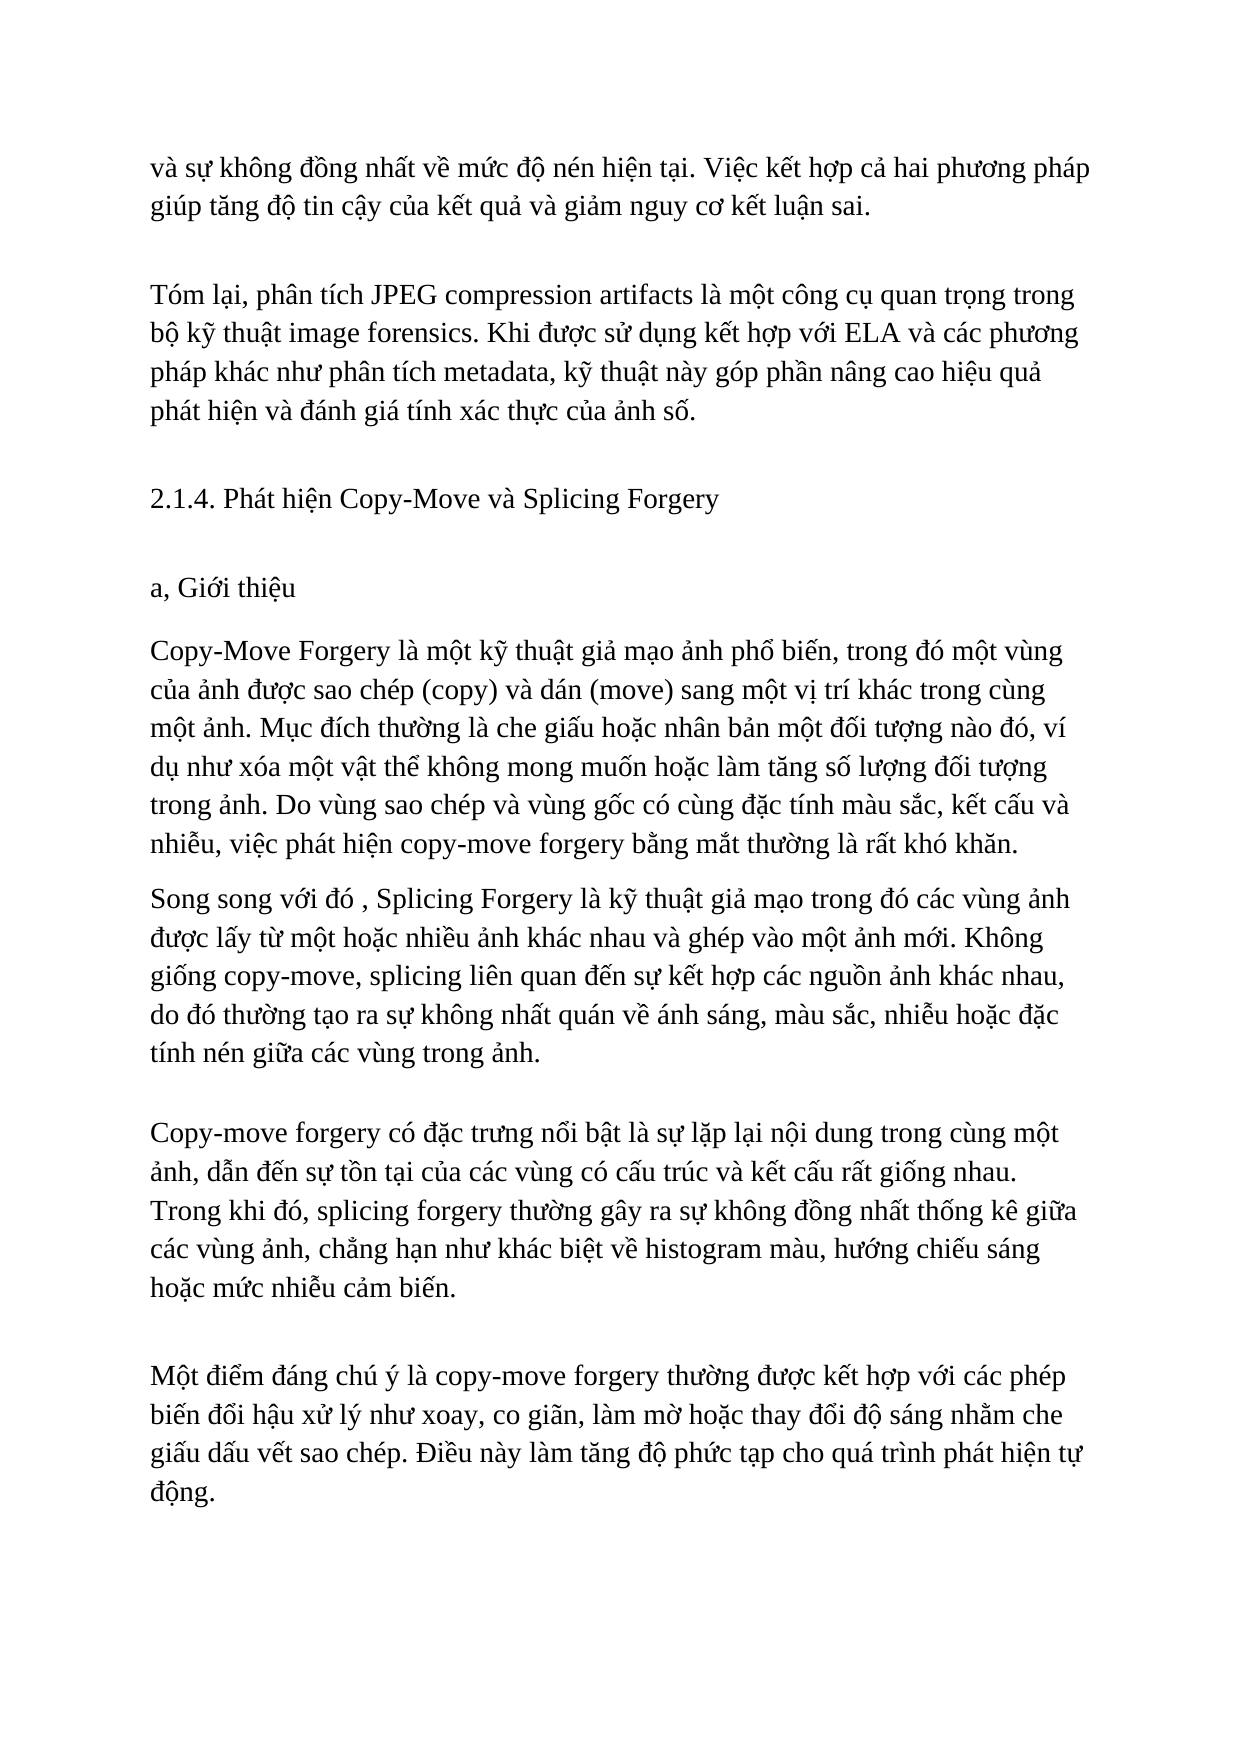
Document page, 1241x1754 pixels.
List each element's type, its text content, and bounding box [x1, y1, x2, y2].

text và sự không đồng nhất về mức độ nén hiện tại. Việc kết hợp cả hai phương pháp giúp tăng độ tin cậy của kết quả và giảm nguy cơ kết luận sai. [150, 150, 1090, 222]
text Song song với đó , Splicing Forgery là kỹ thuật giả mạo trong đó các vùng ảnh được lấy từ một hoặc nhiều ảnh khác nhau và ghép vào một ảnh mới. Không giống copy-move, splicing liên quan đến sự kết hợp các nguồn ảnh khác nhau, do đó thường tạo ra sự không nhất quán về ánh sáng, màu sắc, nhiễu hoặc đặc tính nén giữa các vùng trong ảnh. [150, 881, 1090, 1069]
text Tóm lại, phân tích JPEG compression artifacts là một công cụ quan trọng trong bộ kỹ thuật image forensics. Khi được sử dụng kết hợp với ELA và các phương pháp khác như phân tích metadata, kỹ thuật này góp phần nâng cao hiệu quả phát hiện và đánh giá tính xác thực của ảnh số. [150, 277, 1090, 426]
text Một điểm đáng chú ý là copy-move forgery thường được kết hợp với các phép biến đổi hậu xử lý như xoay, co giãn, làm mờ hoặc thay đổi độ sáng nhằm che giấu dấu vết sao chép. Điều này làm tăng độ phức tạp cho quá trình phát hiện tự động. [150, 1358, 1090, 1507]
text Copy-move forgery có đặc trưng nổi bật là sự lặp lại nội dung trong cùng một ảnh, dẫn đến sự tồn tại của các vùng có cấu trúc và kết cấu rất giống nhau. Trong khi đó, splicing forgery thường gây ra sự không đồng nhất thống kê giữa các vùng ảnh, chẳng hạn như khác biệt về histogram màu, hướng chiếu sáng hoặc mức nhiễu cảm biến. [150, 1116, 1090, 1303]
text 2.1.4. Phát hiện Copy-Move và Splicing Forgery [150, 481, 1090, 515]
text Copy-Move Forgery là một kỹ thuật giả mạo ảnh phổ biến, trong đó một vùng của ảnh được sao chép (copy) và dán (move) sang một vị trí khác trong cùng một ảnh. Mục đích thường là che giấu hoặc nhân bản một đối tượng nào đó, ví dụ như xóa một vật thể không mong muốn hoặc làm tăng số lượng đối tượng trong ảnh. Do vùng sao chép và vùng gốc có cùng đặc tính màu sắc, kết cấu và nhiễu, việc phát hiện copy-move forgery bằng mắt thường là rất khó khăn. [150, 633, 1090, 859]
text a, Giới thiệu [150, 570, 1090, 603]
